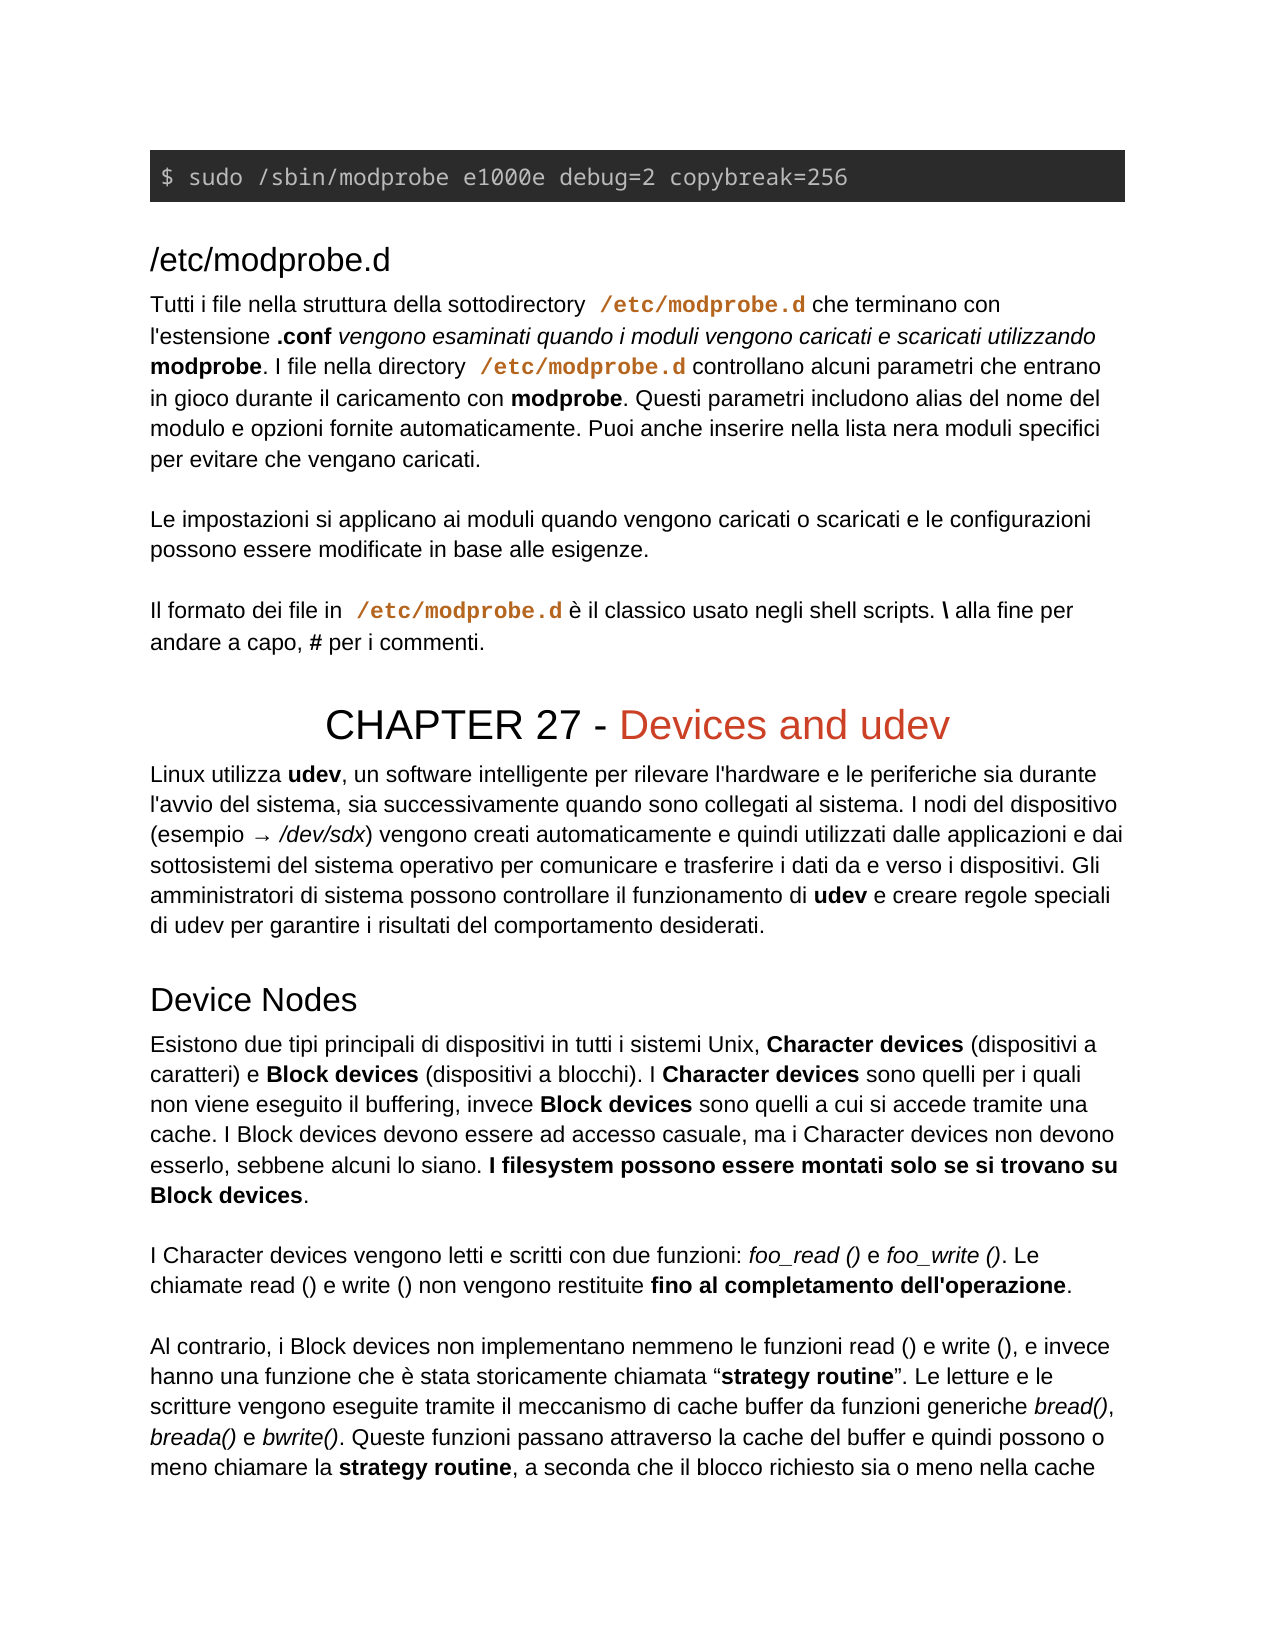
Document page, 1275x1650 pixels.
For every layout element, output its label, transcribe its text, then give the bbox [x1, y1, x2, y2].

text Al contrario, i Block devices non implementano nemmeno le funzioni read () e write (), e invece hanno una funzione che è stata storicamente chiamata “strategy routine”. Le letture e le scritture vengono eseguite tramite il meccanismo di cache buffer da funzioni generiche bread(), breada() e bwrite(). Queste funzioni passano attraverso la cache del buffer e quindi possono o meno chiamare la strategy routine, a seconda che il blocco richiesto sia o meno nella cache [150, 1333, 1125, 1480]
table_header $ sudo /sbin/modprobe e1000e debug=2 copybreak=256 [150, 150, 1125, 202]
text Il formato dei file in /etc/modprobe.d è il classico usato negli shell scripts. \ alla fine per andare a capo, # per i commenti. [150, 597, 1125, 655]
text Tutti i file nella struttura della sottodirectory /etc/modprobe.d che terminano con l'estensione .conf vengono esaminati quando i moduli vengono caricati e scaricati utilizzando modprobe. I file nella directory /etc/modprobe.d controllano alcuni parametri che entrano in gioco durante il caricamento con modprobe. Questi parametri includono alias del nome del modulo e opzioni fornite automaticamente. Puoi anche inserire nella lista nera moduli specifici per evitare che vengano caricati. [150, 291, 1125, 472]
subtitle CHAPTER 27 - Devices and udev [150, 701, 1125, 748]
text Esistono due tipi principali di dispositivi in ​​tutti i sistemi Unix, Character devices (dispositivi a caratteri) e Block devices (dispositivi a blocchi). I Character devices sono quelli per i quali non viene eseguito il buffering, invece Block devices sono quelli a cui si accede tramite una cache. I Block devices devono essere ad accesso casuale, ma i Character devices non devono esserlo, sebbene alcuni lo siano. I filesystem possono essere montati solo se si trovano su Block devices. [150, 1031, 1125, 1208]
text I Character devices vengono letti e scritti con due funzioni: foo_read () e foo_write (). Le chiamate read () e write () non vengono restituite fino al completamento dell'operazione. [150, 1242, 1125, 1299]
subtitle Device Nodes [150, 980, 1125, 1018]
text Le impostazioni si applicano ai moduli quando vengono caricati o scaricati e le configurazioni possono essere modificate in base alle esigenze. [150, 506, 1125, 562]
subtitle /etc/modprobe.d [150, 239, 1125, 278]
text Linux utilizza udev, un software intelligente per rilevare l'hardware e le periferiche sia durante l'avvio del sistema, sia successivamente quando sono collegati al sistema. I nodi del dispositivo (esempio → /dev/sdx) vengono creati automaticamente e quindi utilizzati dalle applicazioni e dai sottosistemi del sistema operativo per comunicare e trasferire i dati da e verso i dispositivi. Gli amministratori di sistema possono controllare il funzionamento di udev e creare regole speciali di udev per garantire i risultati del comportamento desiderati. [150, 761, 1125, 938]
